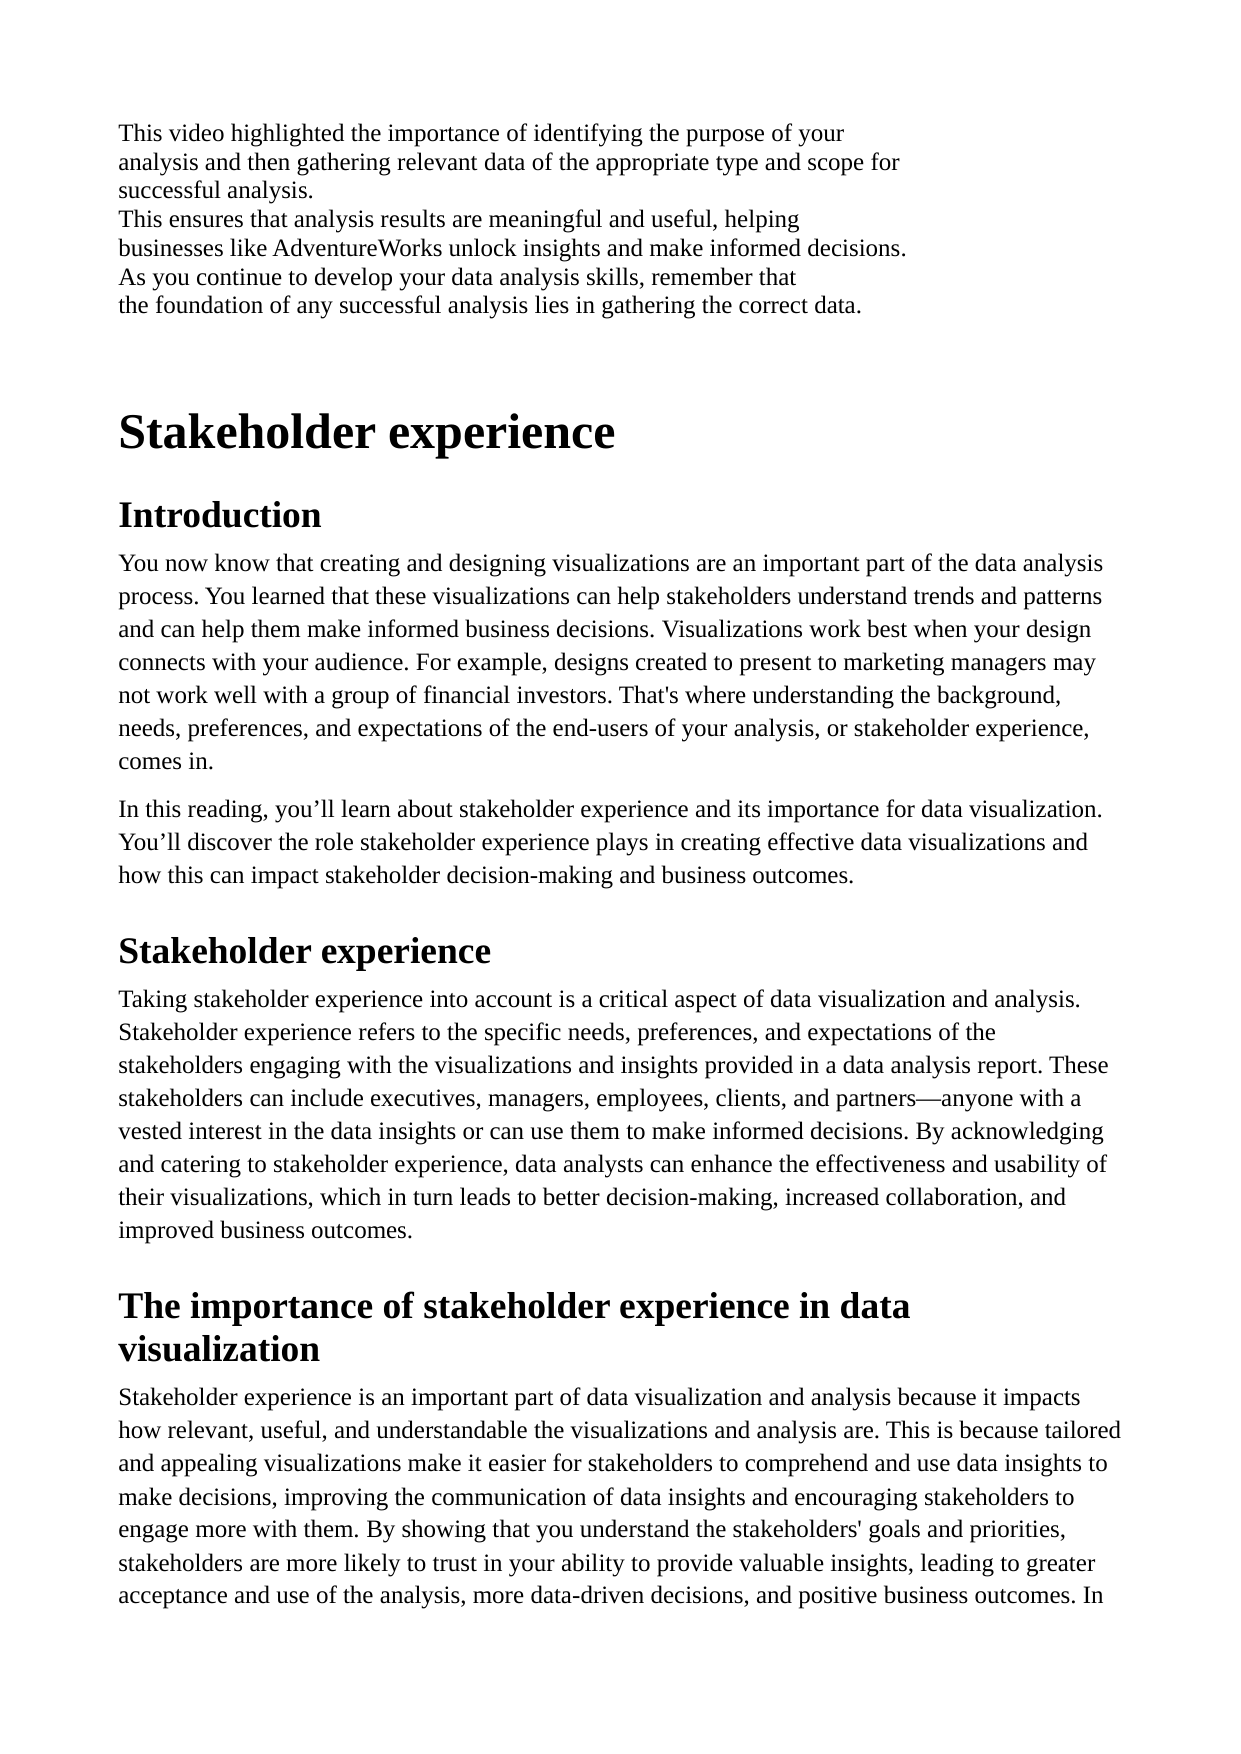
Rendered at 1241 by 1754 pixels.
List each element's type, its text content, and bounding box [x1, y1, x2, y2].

subtitle Stakeholder experience [118, 402, 1122, 459]
text As you continue to develop your data analysis skills, remember that [118, 262, 1122, 291]
text the foundation of any successful analysis lies in gathering the correct data. [118, 291, 1122, 319]
text This ensures that analysis results are meaningful and useful, helping [118, 204, 1122, 233]
subtitle Introduction [118, 493, 1122, 536]
text This video highlighted the importance of identifying the purpose of your [118, 118, 1122, 147]
text Taking stakeholder experience into account is a critical aspect of data visualization and analysis. Stakeholder experience refers to the specific needs, preferences, and expectations of the stakeholders engaging with the visualizations and insights provided in a data analysis report. These stakeholders can include executives, managers, employees, clients, and partners—anyone with a vested interest in the data insights or can use them to make informed decisions. By acknowledging and catering to stakeholder experience, data analysts can enhance the effectiveness and usability of their visualizations, which in turn leads to better decision-making, increased collaboration, and improved business outcomes. [118, 984, 1122, 1244]
text analysis and then gathering relevant data of the appropriate type and scope for [118, 147, 1122, 176]
text Stakeholder experience is an important part of data visualization and analysis because it impacts how relevant, useful, and understandable the visualizations and analysis are. This is because tailored and appealing visualizations make it easier for stakeholders to comprehend and use data insights to make decisions, improving the communication of data insights and encouraging stakeholders to engage more with them. By showing that you understand the stakeholders' goals and priorities, stakeholders are more likely to trust in your ability to provide valuable insights, leading to greater acceptance and use of the analysis, more data-driven decisions, and positive business outcomes. In [118, 1382, 1122, 1609]
subtitle Stakeholder experience [118, 928, 1122, 972]
text You now know that creating and designing visualizations are an important part of the data analysis process. You learned that these visualizations can help stakeholders understand trends and patterns and can help them make informed business decisions. Visualizations work best when your design connects with your audience. For example, designs created to present to marketing managers may not work well with a group of financial investors. That's where understanding the background, needs, preferences, and expectations of the end-users of your analysis, or stakeholder experience, comes in. [118, 548, 1122, 775]
text In this reading, you’ll learn about stakeholder experience and its importance for data visualization. You’ll discover the role stakeholder experience plays in creating effective data visualizations and how this can impact stakeholder decision-making and business outcomes. [118, 794, 1122, 889]
subtitle The importance of stakeholder experience in data visualization [118, 1284, 1122, 1370]
text successful analysis. [118, 176, 1122, 204]
text businesses like AdventureWorks unlock insights and make informed decisions. [118, 233, 1122, 262]
